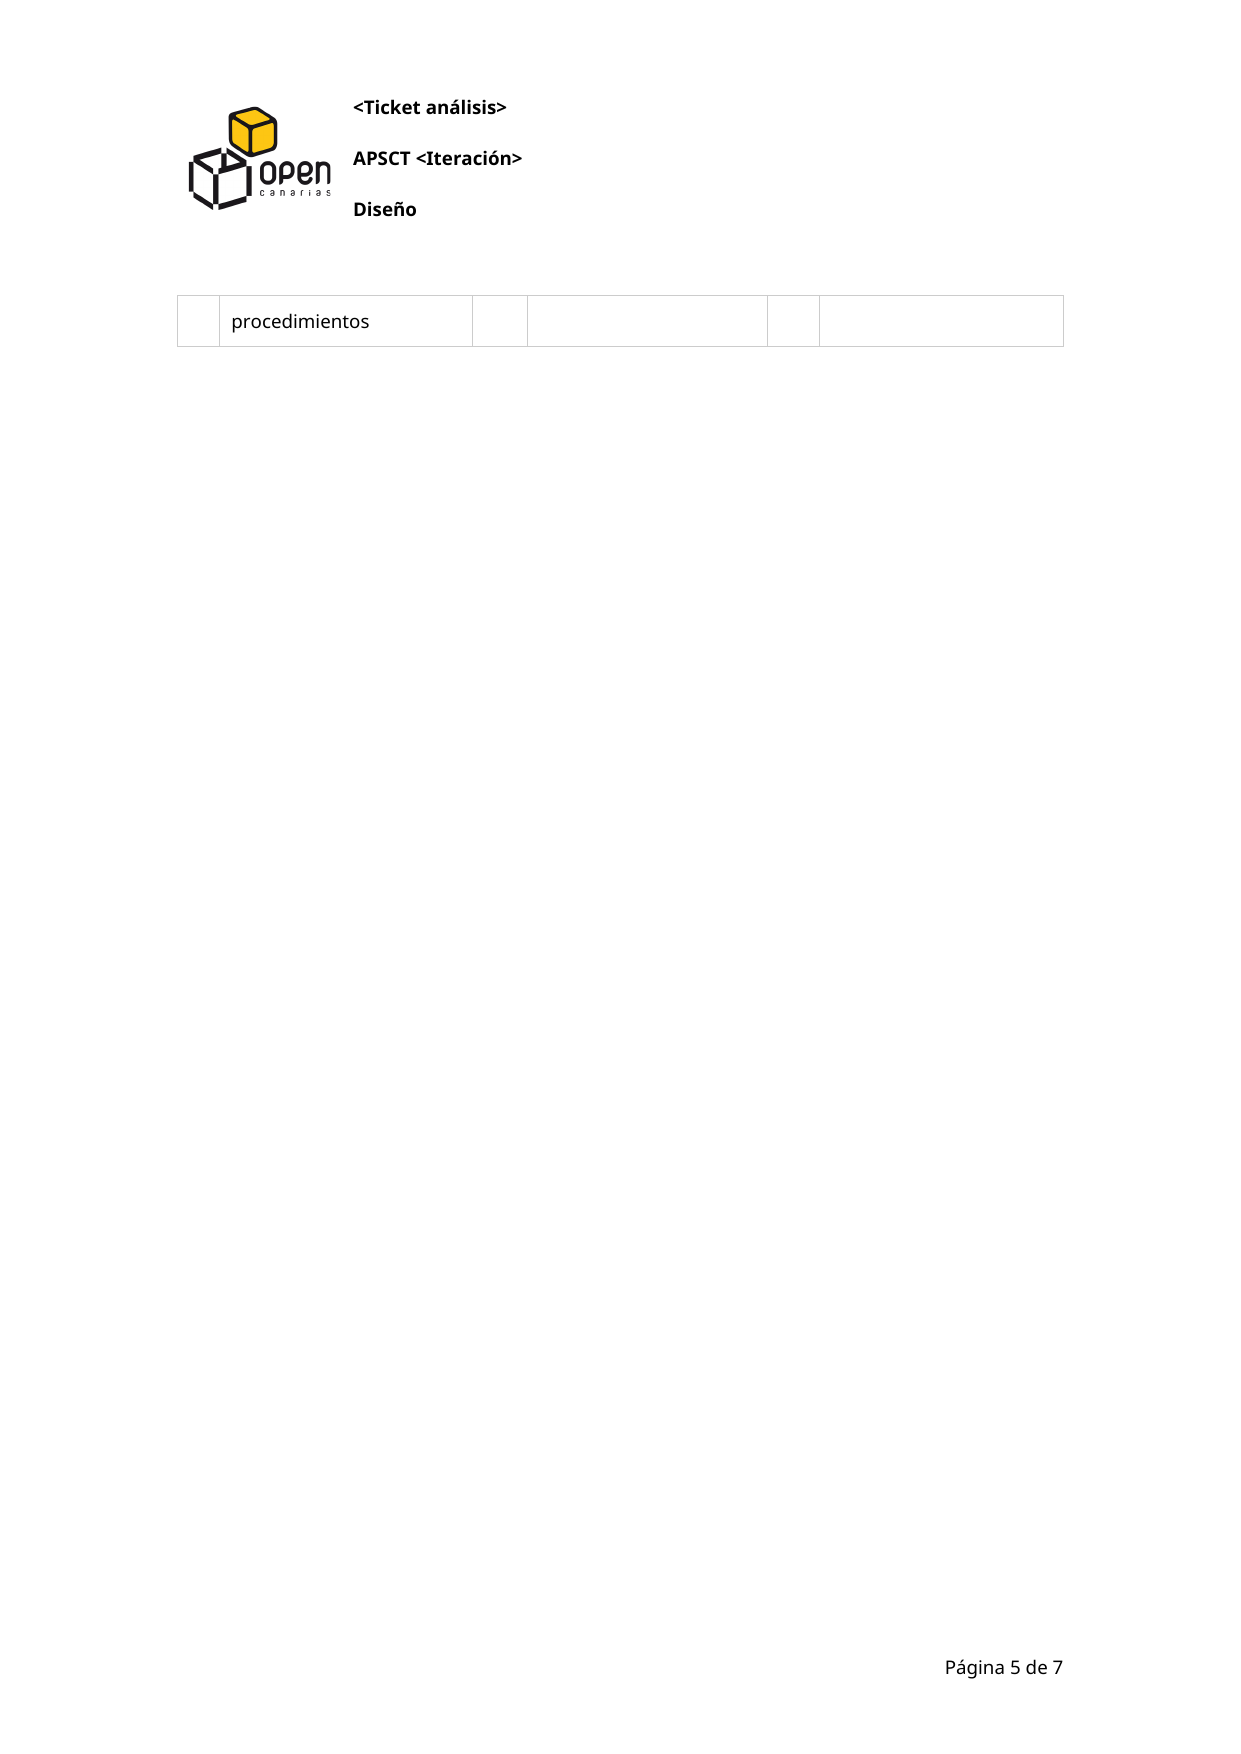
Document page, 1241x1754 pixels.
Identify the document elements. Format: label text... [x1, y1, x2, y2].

table_cell [178, 296, 219, 346]
table_cell [473, 296, 527, 346]
table_cell [768, 296, 819, 346]
table_cell [820, 296, 1063, 346]
table_cell procedimientos [220, 296, 472, 346]
picture [188, 106, 331, 210]
table_cell [528, 296, 767, 346]
